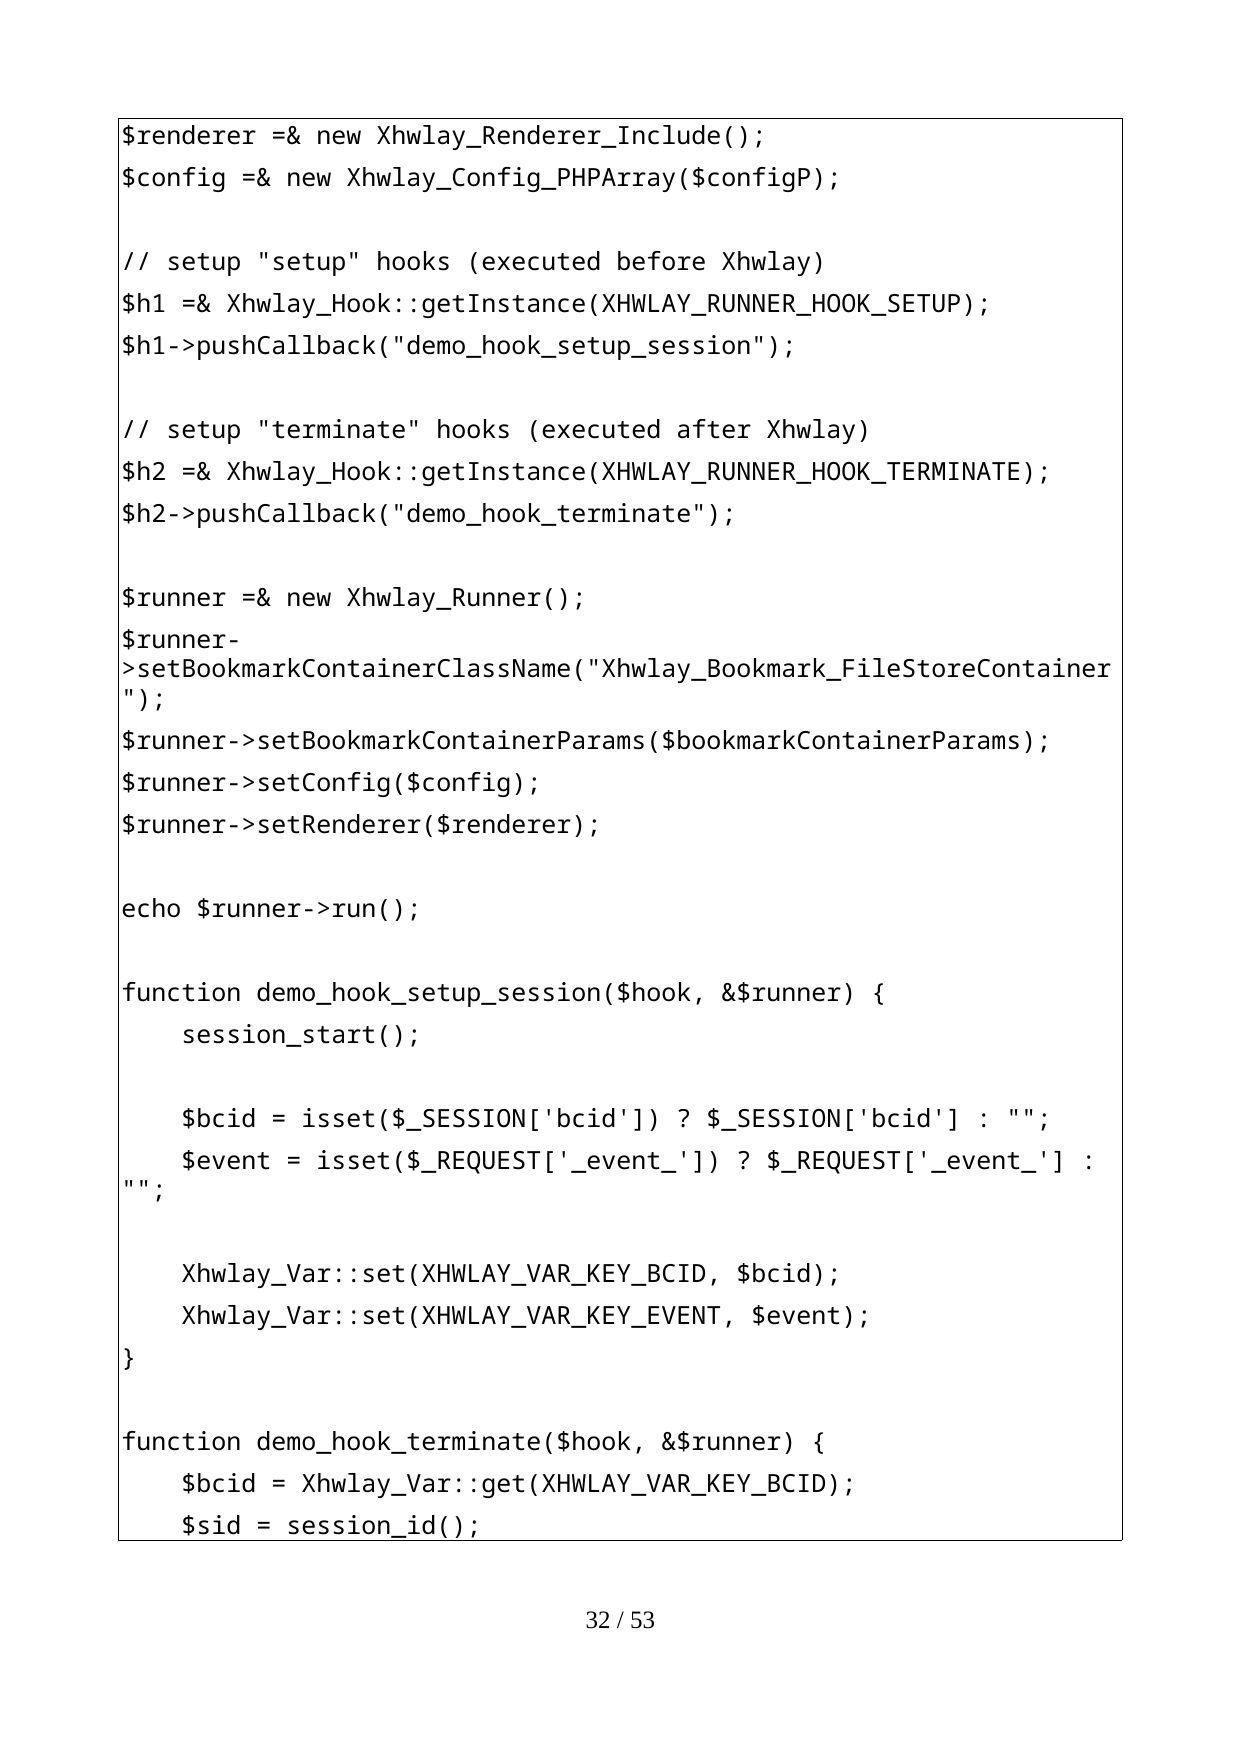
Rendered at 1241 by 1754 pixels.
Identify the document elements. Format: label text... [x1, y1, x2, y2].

text } [119, 1340, 1122, 1372]
text session_start(); [119, 1017, 1122, 1049]
text $runner =& new Xhwlay_Runner(); [119, 580, 1122, 612]
text $bcid = isset($_SESSION['bcid']) ? $_SESSION['bcid'] : ""; [119, 1101, 1122, 1133]
text function demo_hook_terminate($hook, &$runner) { [119, 1424, 1122, 1456]
text $h1 =& Xhwlay_Hook::getInstance(XHWLAY_RUNNER_HOOK_SETUP); [119, 286, 1122, 318]
text $runner->setRenderer($renderer); [119, 807, 1122, 839]
text $h2 =& Xhwlay_Hook::getInstance(XHWLAY_RUNNER_HOOK_TERMINATE); [119, 454, 1122, 486]
text $h2->pushCallback("demo_hook_terminate"); [119, 496, 1122, 528]
text $h1->pushCallback("demo_hook_setup_session"); [119, 328, 1122, 361]
text $renderer =& new Xhwlay_Renderer_Include(); [119, 119, 1122, 151]
text // setup "setup" hooks (executed before Xhwlay) [119, 244, 1122, 277]
text $runner->setConfig($config); [119, 765, 1122, 797]
text $config =& new Xhwlay_Config_PHPArray($configP); [119, 160, 1122, 193]
text $bcid = Xhwlay_Var::get(XHWLAY_VAR_KEY_BCID); [119, 1466, 1122, 1498]
text $sid = session_id(); [119, 1508, 1122, 1540]
text echo $runner->run(); [119, 891, 1122, 923]
text $runner->setBookmarkContainerClassName("Xhwlay_Bookmark_FileStoreContainer"); [119, 622, 1122, 713]
text $event = isset($_REQUEST['_event_']) ? $_REQUEST['_event_'] : ""; [119, 1143, 1122, 1204]
text Xhwlay_Var::set(XHWLAY_VAR_KEY_EVENT, $event); [119, 1298, 1122, 1331]
text // setup "terminate" hooks (executed after Xhwlay) [119, 412, 1122, 444]
text $runner->setBookmarkContainerParams($bookmarkContainerParams); [119, 723, 1122, 755]
text Xhwlay_Var::set(XHWLAY_VAR_KEY_BCID, $bcid); [119, 1256, 1122, 1288]
text function demo_hook_setup_session($hook, &$runner) { [119, 975, 1122, 1007]
